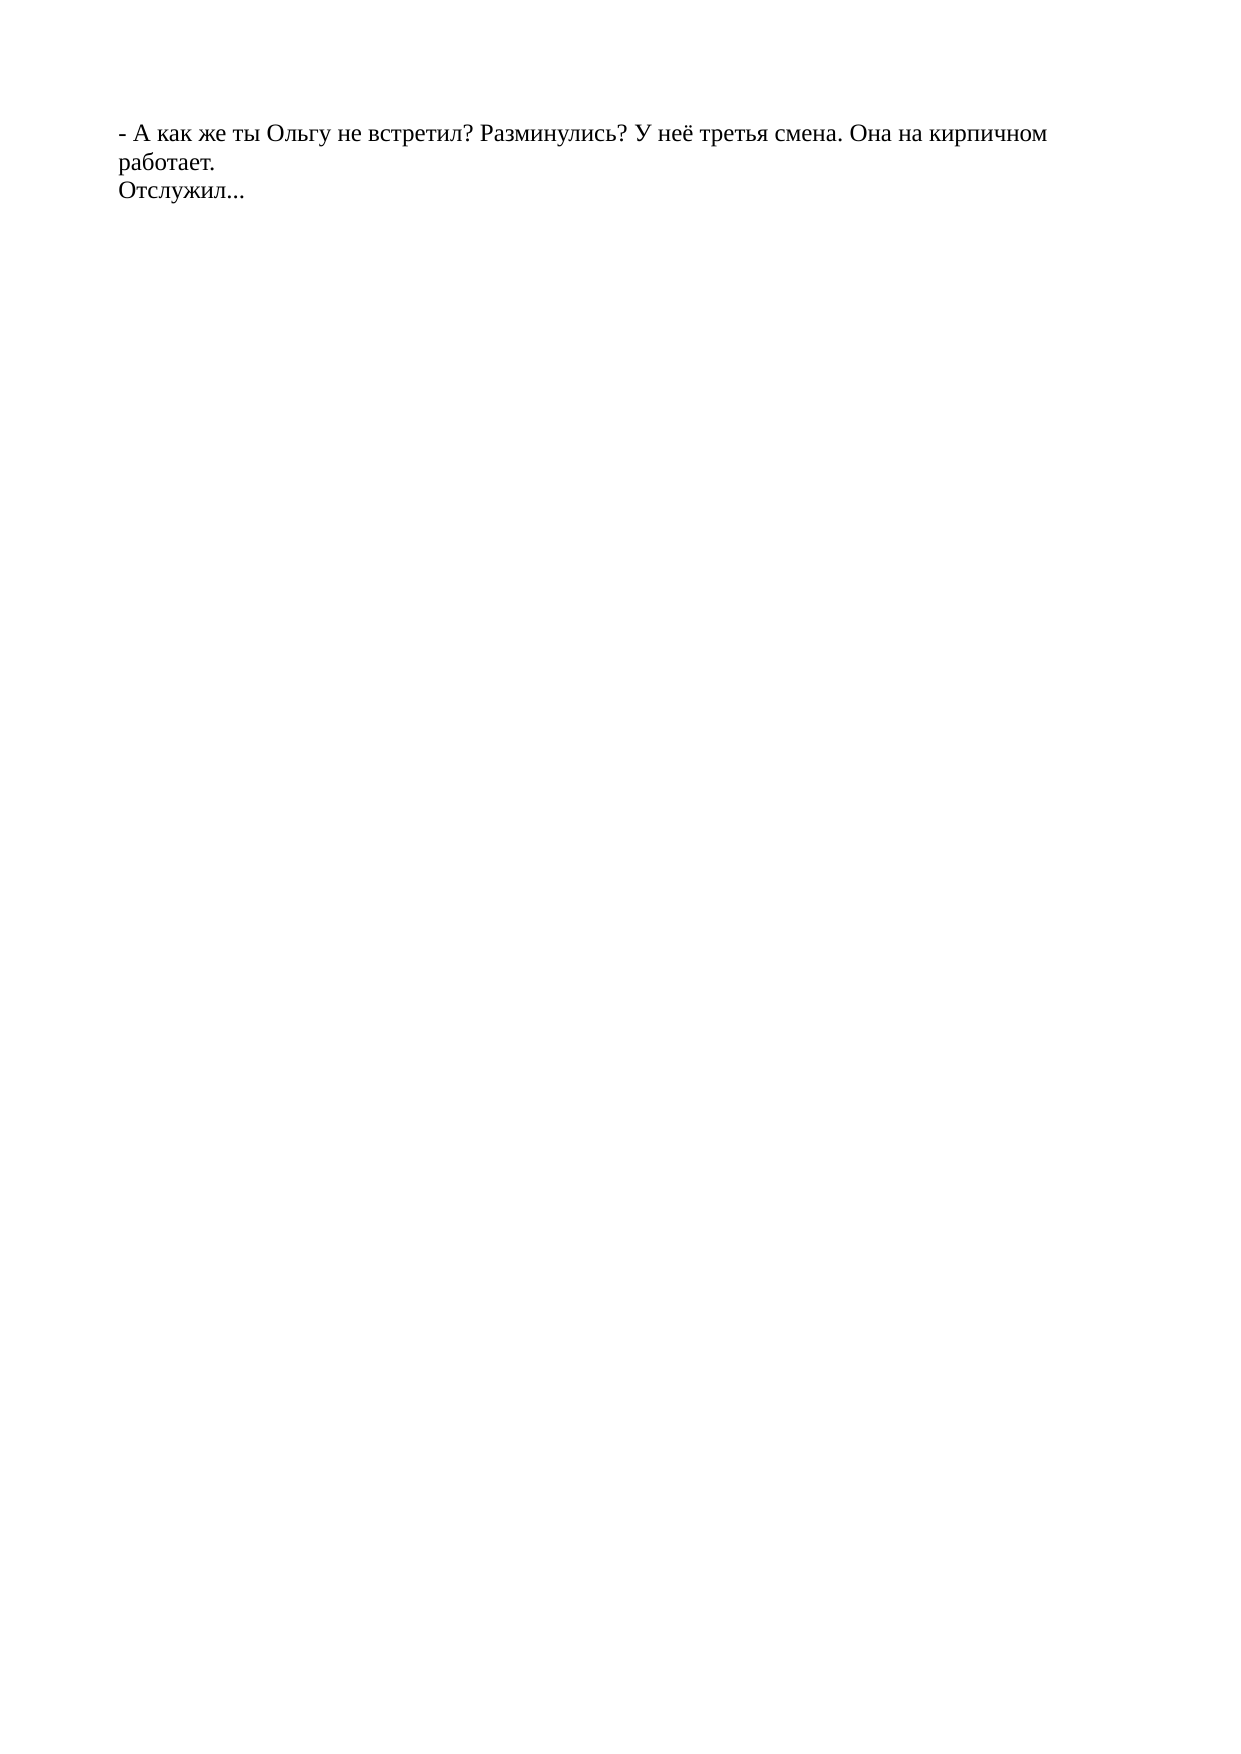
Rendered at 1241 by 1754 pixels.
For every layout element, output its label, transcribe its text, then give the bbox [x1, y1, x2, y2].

text Отслужил... [118, 176, 1122, 204]
text - А как же ты Ольгу не встретил? Разминулись? У неё третья смена. Она на кирпичном работает. [118, 118, 1122, 176]
